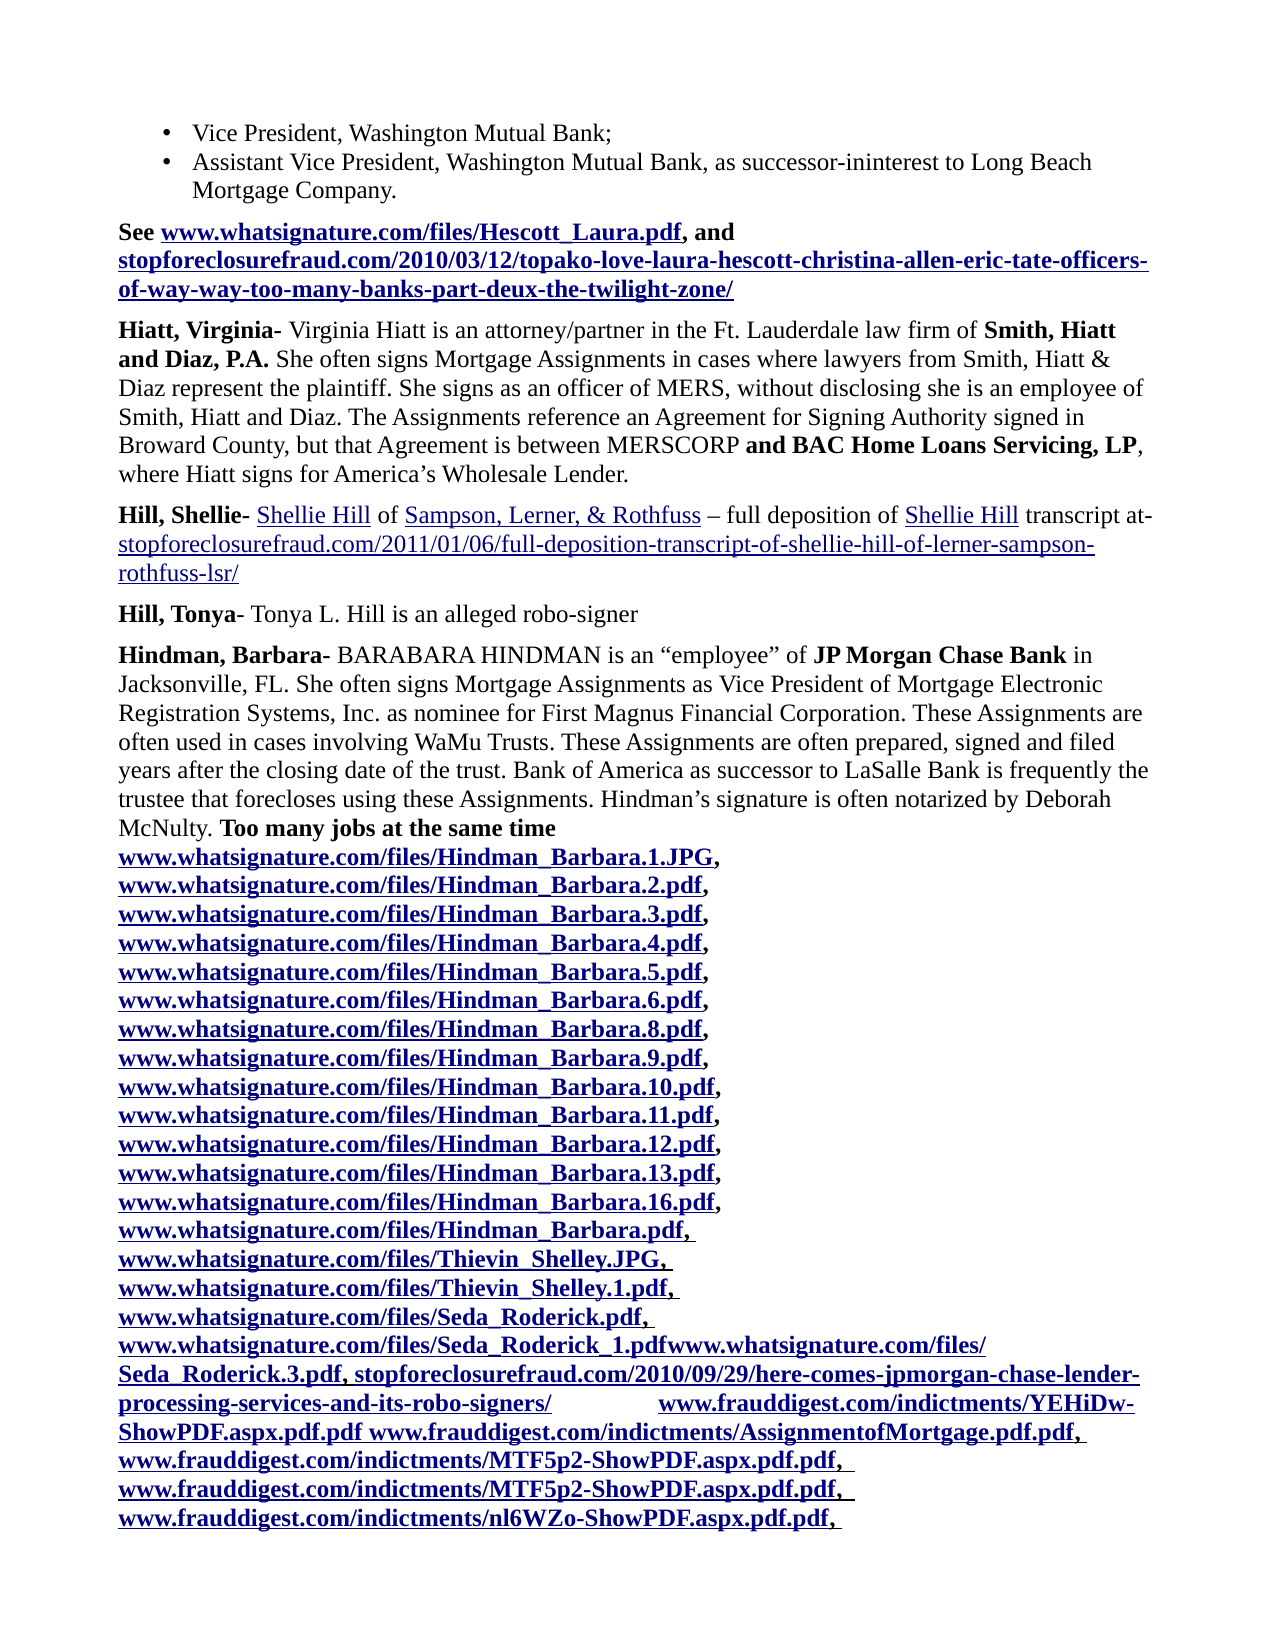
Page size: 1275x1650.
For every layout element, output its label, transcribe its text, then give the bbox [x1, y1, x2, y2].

text Hiatt, Virginia- Virginia Hiatt is an attorney/partner in the Ft. Lauderdale law firm of Smith, Hiatt and Diaz, P.A. She often signs Mortgage Assignments in cases where lawyers from Smith, Hiatt & Diaz represent the plaintiff. She signs as an officer of MERS, without disclosing she is an employee of Smith, Hiatt and Diaz. The Assignments reference an Agreement for Signing Authority signed in Broward County, but that Agreement is between MERSCORP and BAC Home Loans Servicing, LP, where Hiatt signs for America’s Wholesale Lender. [118, 316, 1157, 488]
list Assistant Vice President, Washington Mutual Bank, as successor-in­interest to Long Beach Mortgage Company. [162, 147, 1157, 204]
text Hindman, Barbara- BARABARA HINDMAN is an “employee” of JP Morgan Chase Bank in Jacksonville, FL. She often signs Mortgage Assignments as Vice President of Mortgage Electronic Registration Systems, Inc. as nominee for First Magnus Financial Corporation. These Assignments are often used in cases involving WaMu Trusts. These Assignments are often prepared, signed and filed years after the closing date of the trust. Bank of America as successor to LaSalle Bank is frequently the trustee that forecloses using these Assignments. Hindman’s signature is often notarized by Deborah McNulty. Too many jobs at the same time www.whatsignature.com/files/Hindman_Barbara.1.JPG, www.whatsignature.com/files/Hindman_Barbara.2.pdf, www.whatsignature.com/files/Hindman_Barbara.3.pdf, www.whatsignature.com/files/Hindman_Barbara.4.pdf, www.whatsignature.com/files/Hindman_Barbara.5.pdf, www.whatsignature.com/files/Hindman_Barbara.6.pdf, www.whatsignature.com/files/Hindman_Barbara.8.pdf, www.whatsignature.com/files/Hindman_Barbara.9.pdf, www.whatsignature.com/files/Hindman_Barbara.10.pdf, www.whatsignature.com/files/Hindman_Barbara.11.pdf, www.whatsignature.com/files/Hindman_Barbara.12.pdf, www.whatsignature.com/files/Hindman_Barbara.13.pdf, www.whatsignature.com/files/Hindman_Barbara.16.pdf, www.whatsignature.com/files/Hindman_Barbara.pdf, www.whatsignature.com/files/Thievin_Shelley.JPG, www.whatsignature.com/files/Thievin_Shelley.1.pdf, www.whatsignature.com/files/Seda_Roderick.pdf, www.whatsignature.com/files/Seda_Roderick_1.pdfwww.whatsignature.com/files/Seda_Roderick.3.pdf, stopforeclosurefraud.com/2010/09/29/here-comes-jpmorgan-chase-lender-processing-services-and-its-robo-signers/ www.frauddigest.com/indictments/YEHiDw-ShowPDF.aspx.pdf.pdf www.frauddigest.com/indictments/AssignmentofMortgage.pdf.pdf, www.frauddigest.com/indictments/MTF5p2-ShowPDF.aspx.pdf.pdf, www.frauddigest.com/indictments/MTF5p2-ShowPDF.aspx.pdf.pdf, www.frauddigest.com/indictments/nl6WZo-ShowPDF.aspx.pdf.pdf, [118, 641, 1157, 1532]
text Hill, Shellie- Shellie Hill of Sampson, Lerner, & Rothfuss – full deposition of Shellie Hill transcript at- stopforeclosurefraud.com/2011/01/06/full-deposition-transcript-of-shellie-hill-of-lerner-sampson-rothfuss-lsr/ [118, 501, 1157, 587]
list Vice President, Washington Mutual Bank; [162, 118, 1157, 147]
text See www.whatsignature.com/files/Hescott_Laura.pdf, and stopforeclosurefraud.com/2010/03/12/topako-love-laura-hescott-christina-allen-eric-tate-officers-of-way-way-too-many-banks-part-deux-the-twilight-zone/ [118, 217, 1157, 303]
text Hill, Tonya- Tonya L. Hill is an alleged robo-signer [118, 599, 1157, 628]
